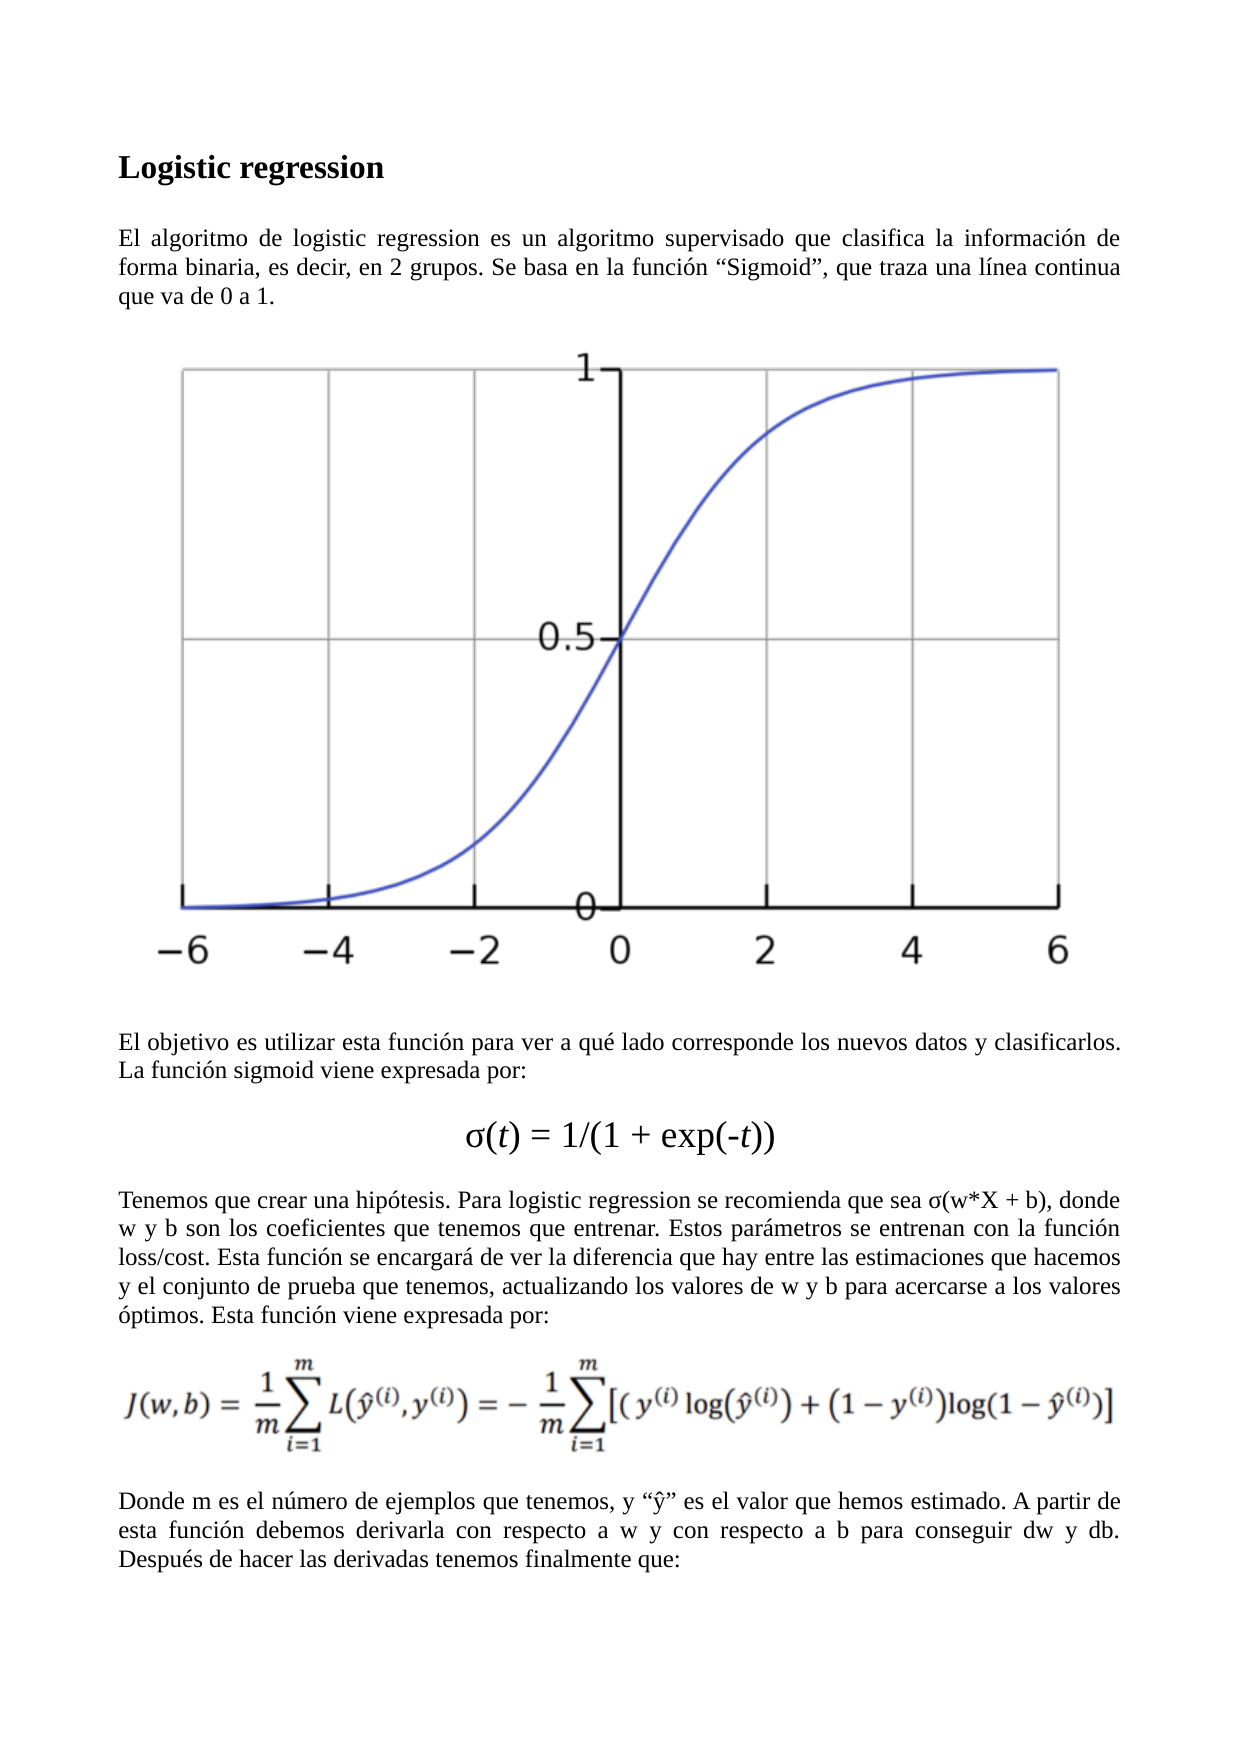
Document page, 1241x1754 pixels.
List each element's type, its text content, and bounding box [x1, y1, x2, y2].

text El algoritmo de logistic regression es un algoritmo supervisado que clasifica la información de forma binaria, es decir, en 2 grupos. Se basa en la función “Sigmoid”, que traza una línea continua que va de 0 a 1. [118, 223, 1122, 310]
text Donde m es el número de ejemplos que tenemos, y “ŷ” es el valor que hemos estimado. A partir de esta función debemos derivarla con respecto a w y con respecto a b para conseguir dw y db. Después de hacer las derivadas tenemos finalmente que: [118, 1486, 1122, 1573]
text σ(t) = 1/(1 + exp(-t)) [118, 1113, 1122, 1156]
picture [118, 329, 1123, 998]
text Logistic regression [118, 147, 1122, 185]
text Tenemos que crear una hipótesis. Para logistic regression se recomienda que sea σ(w*X + b), donde w y b son los coeficientes que tenemos que entrenar. Estos parámetros se entrenan con la función loss/cost. Esta función se encargará de ver la diferencia que hay entre las estimaciones que hacemos y el conjunto de prueba que tenemos, actualizando los valores de w y b para acercarse a los valores óptimos. Esta función viene expresada por: [118, 1185, 1122, 1328]
picture [118, 1357, 1123, 1458]
text El objetivo es utilizar esta función para ver a qué lado corresponde los nuevos datos y clasificarlos. La función sigmoid viene expresada por: [118, 1027, 1122, 1084]
